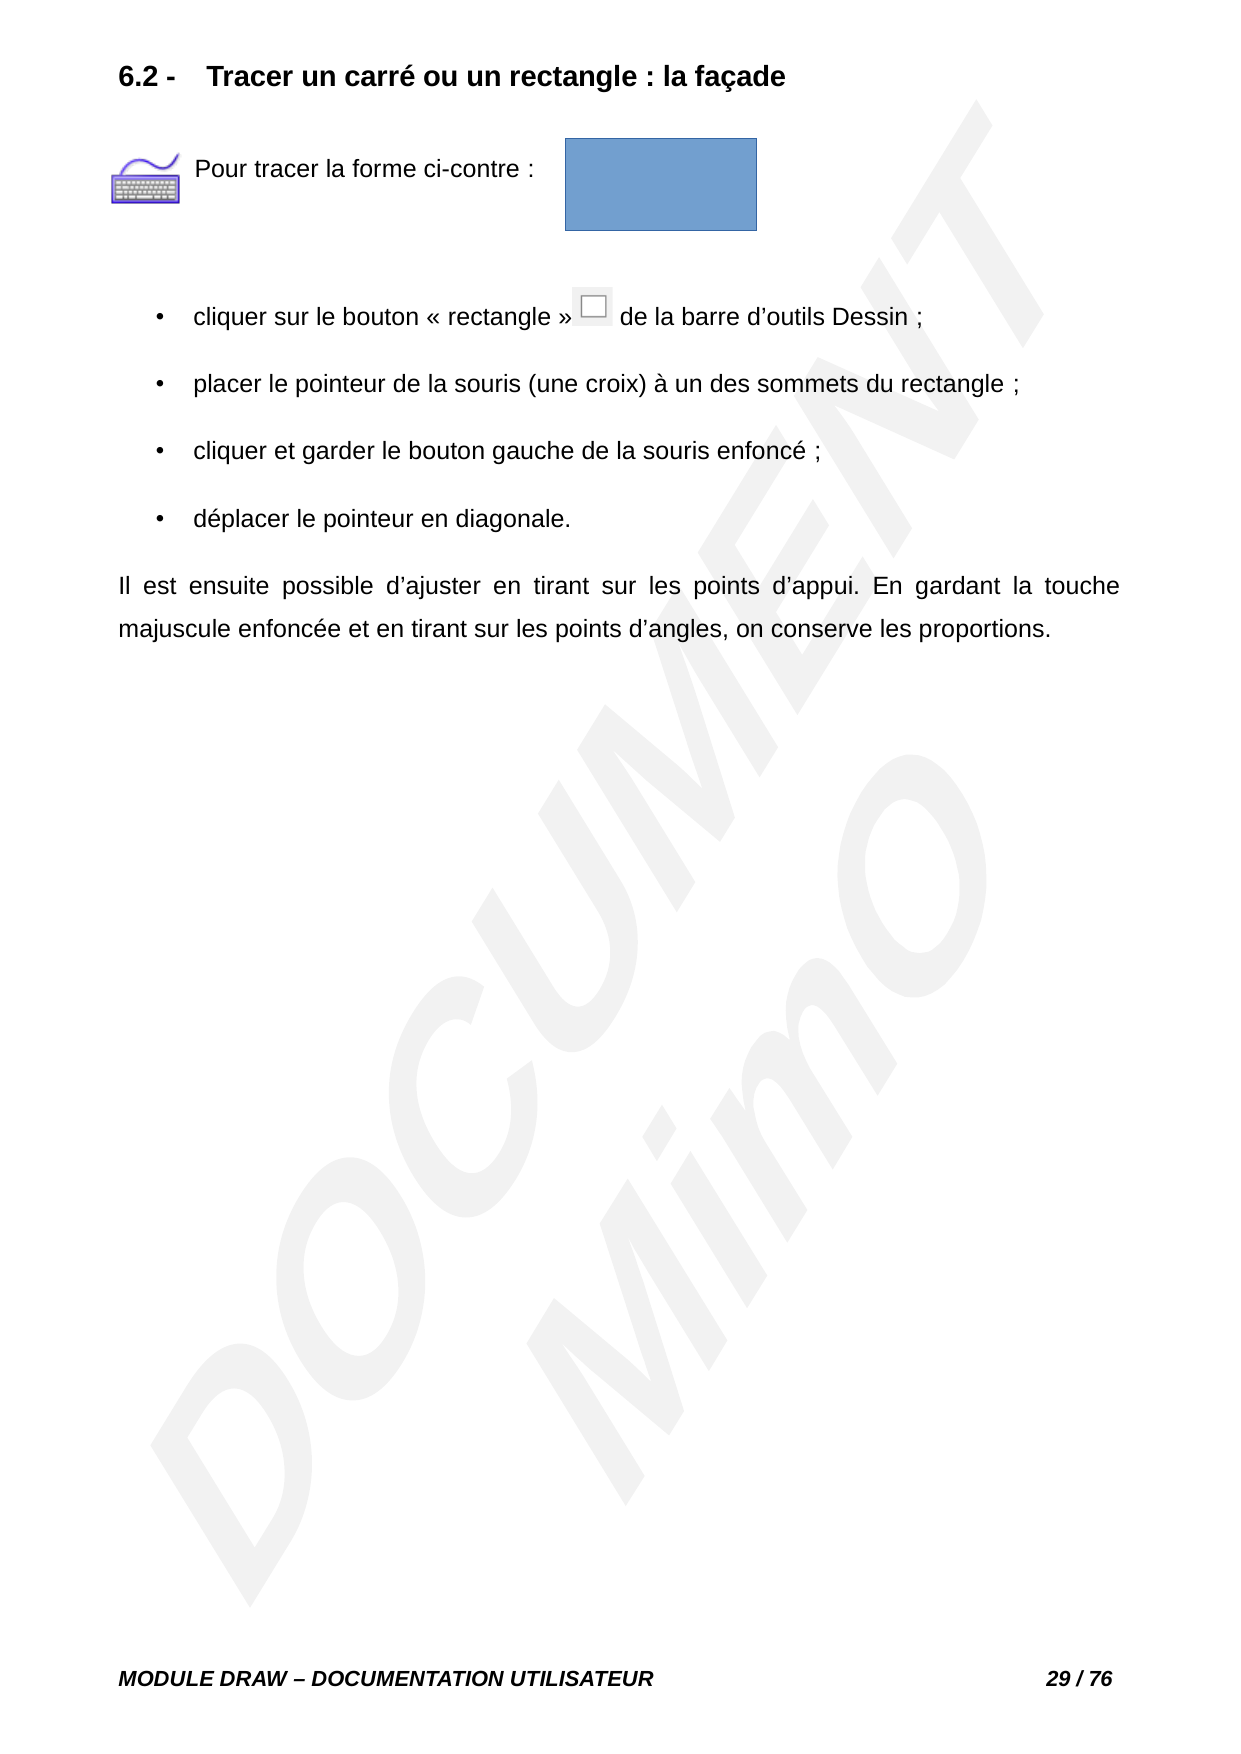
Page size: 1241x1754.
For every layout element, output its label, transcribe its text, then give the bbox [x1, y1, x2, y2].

list déplacer le pointeur en diagonale. [156, 503, 1122, 532]
picture [107, 142, 183, 218]
subtitle Tracer un carré ou un rectangle : la façade [118, 59, 1122, 93]
list placer le pointeur de la souris (une croix) à un des sommets du rectangle ; [156, 369, 1122, 398]
text Il est ensuite possible d’ajuster en tirant sur les points d’appui. En gardant la touche majuscule enfoncée et en tirant sur les points d’angles, on conserve les proportions. [118, 571, 1122, 643]
picture [572, 287, 613, 326]
text [757, 153, 1122, 183]
text Pour tracer la forme ci-contre : [183, 153, 565, 183]
list cliquer sur le bouton « rectangle » de la barre d’outils Dessin ; [156, 288, 1122, 331]
list cliquer et garder le bouton gauche de la souris enfoncé ; [156, 436, 1122, 465]
